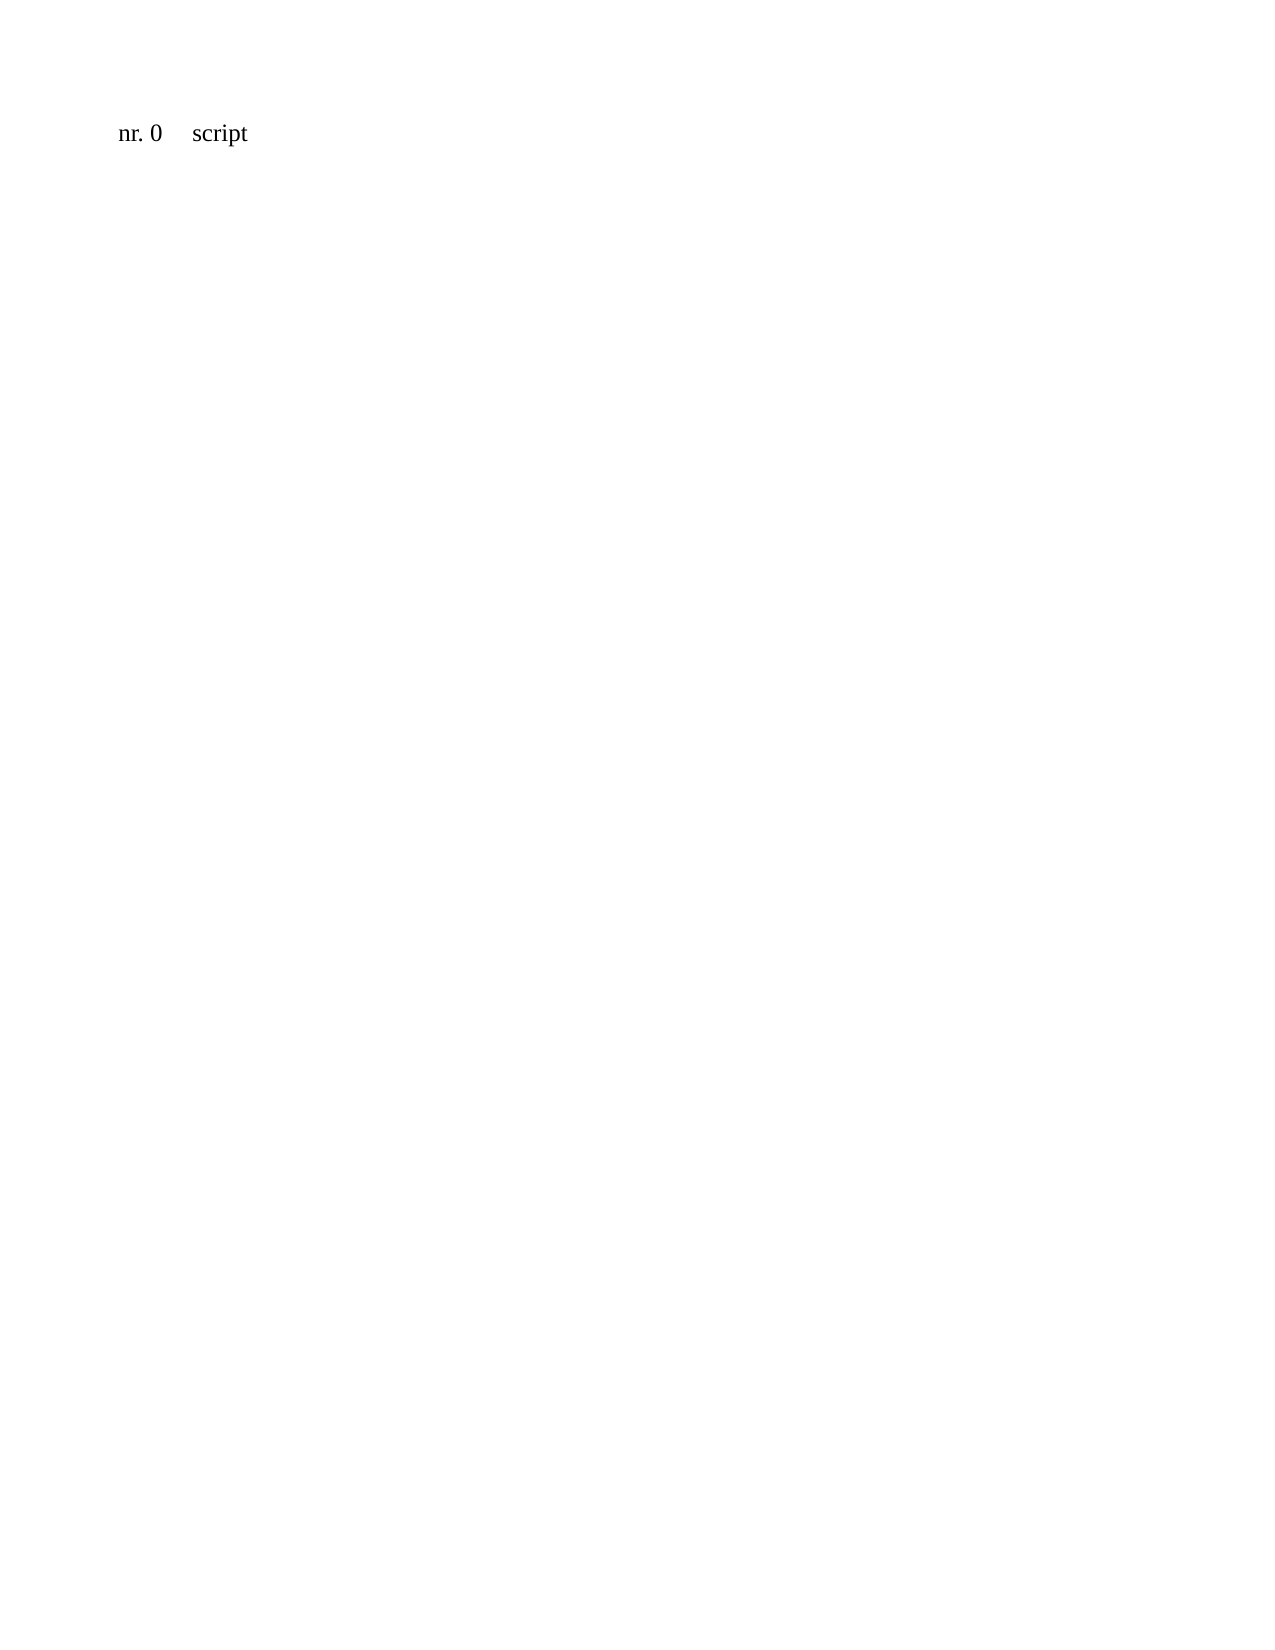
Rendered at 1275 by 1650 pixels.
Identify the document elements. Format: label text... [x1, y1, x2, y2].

text nr. 0 script [118, 118, 1157, 147]
